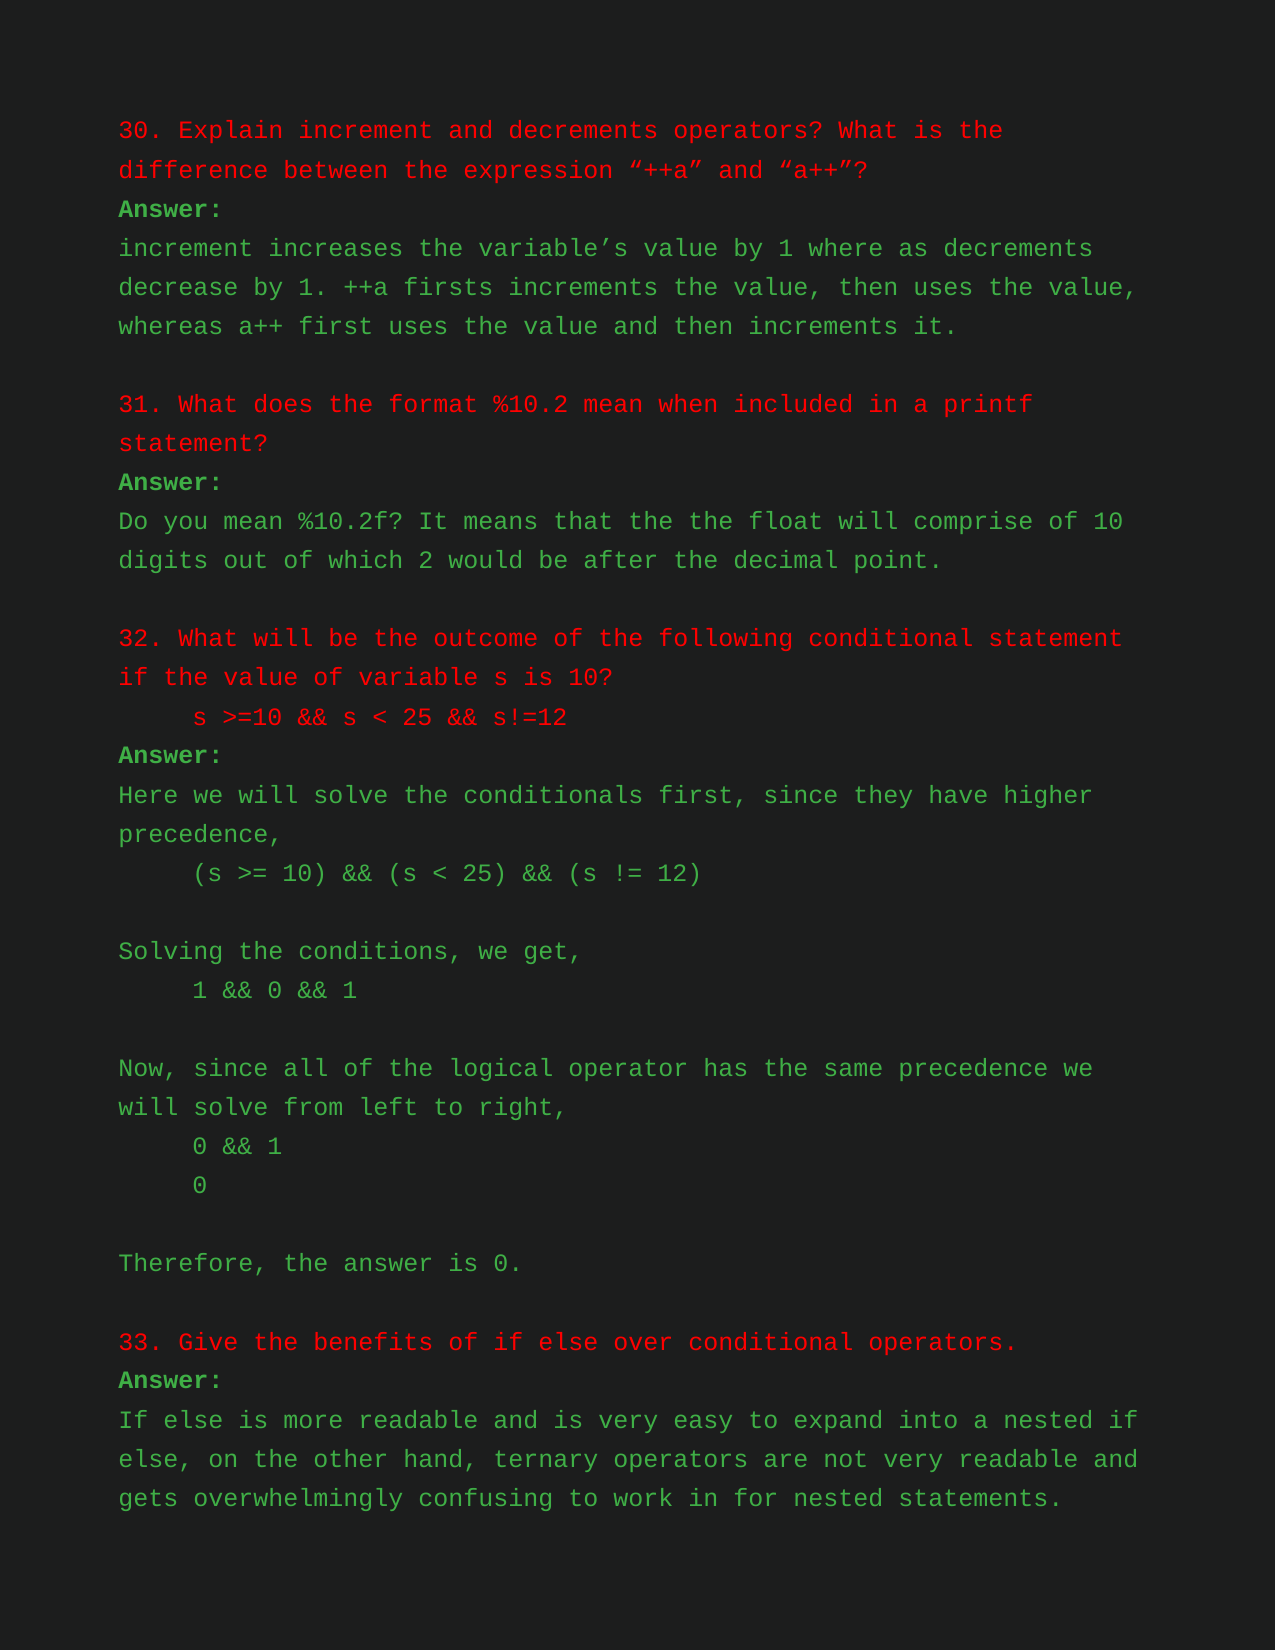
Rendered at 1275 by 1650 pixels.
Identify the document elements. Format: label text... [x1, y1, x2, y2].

text Do you mean %10.2f? It means that the the float will comprise of 10 digits out of which 2 would be after the decimal point. [118, 509, 1157, 576]
text 31. What does the format %10.2 mean when included in a printf statement? [118, 392, 1157, 459]
text 32. What will be the outcome of the following conditional statement if the value of variable s is 10? [118, 626, 1157, 693]
text 1 && 0 && 1 [118, 977, 1157, 1006]
text Answer: [118, 743, 1157, 771]
text 0 [118, 1173, 1157, 1201]
text Here we will solve the conditionals first, since they have higher precedence, [118, 782, 1157, 849]
text If else is more readable and is very easy to expand into a nested if else, on the other hand, ternary operators are not very readable and gets overwhelmingly confusing to work in for nested statements. [118, 1407, 1157, 1514]
text (s >= 10) && (s < 25) && (s != 12) [118, 860, 1157, 889]
text Solving the conditions, we get, [118, 938, 1157, 967]
text Now, since all of the logical operator has the same precedence we will solve from left to right, [118, 1056, 1157, 1123]
text increment increases the variable’s value by 1 where as decrements decrease by 1. ++a firsts increments the value, then uses the value, whereas a++ first uses the value and then increments it. [118, 235, 1157, 342]
text Answer: [118, 196, 1157, 224]
text Therefore, the answer is 0. [118, 1251, 1157, 1279]
text 0 && 1 [118, 1134, 1157, 1162]
text 30. Explain increment and decrements operators? What is the difference between the expression “++a” and “a++”? [118, 118, 1157, 186]
text 33. Give the benefits of if else over conditional operators. [118, 1329, 1157, 1357]
text s >=10 && s < 25 && s!=12 [118, 704, 1157, 732]
text Answer: [118, 470, 1157, 498]
text Answer: [118, 1368, 1157, 1396]
